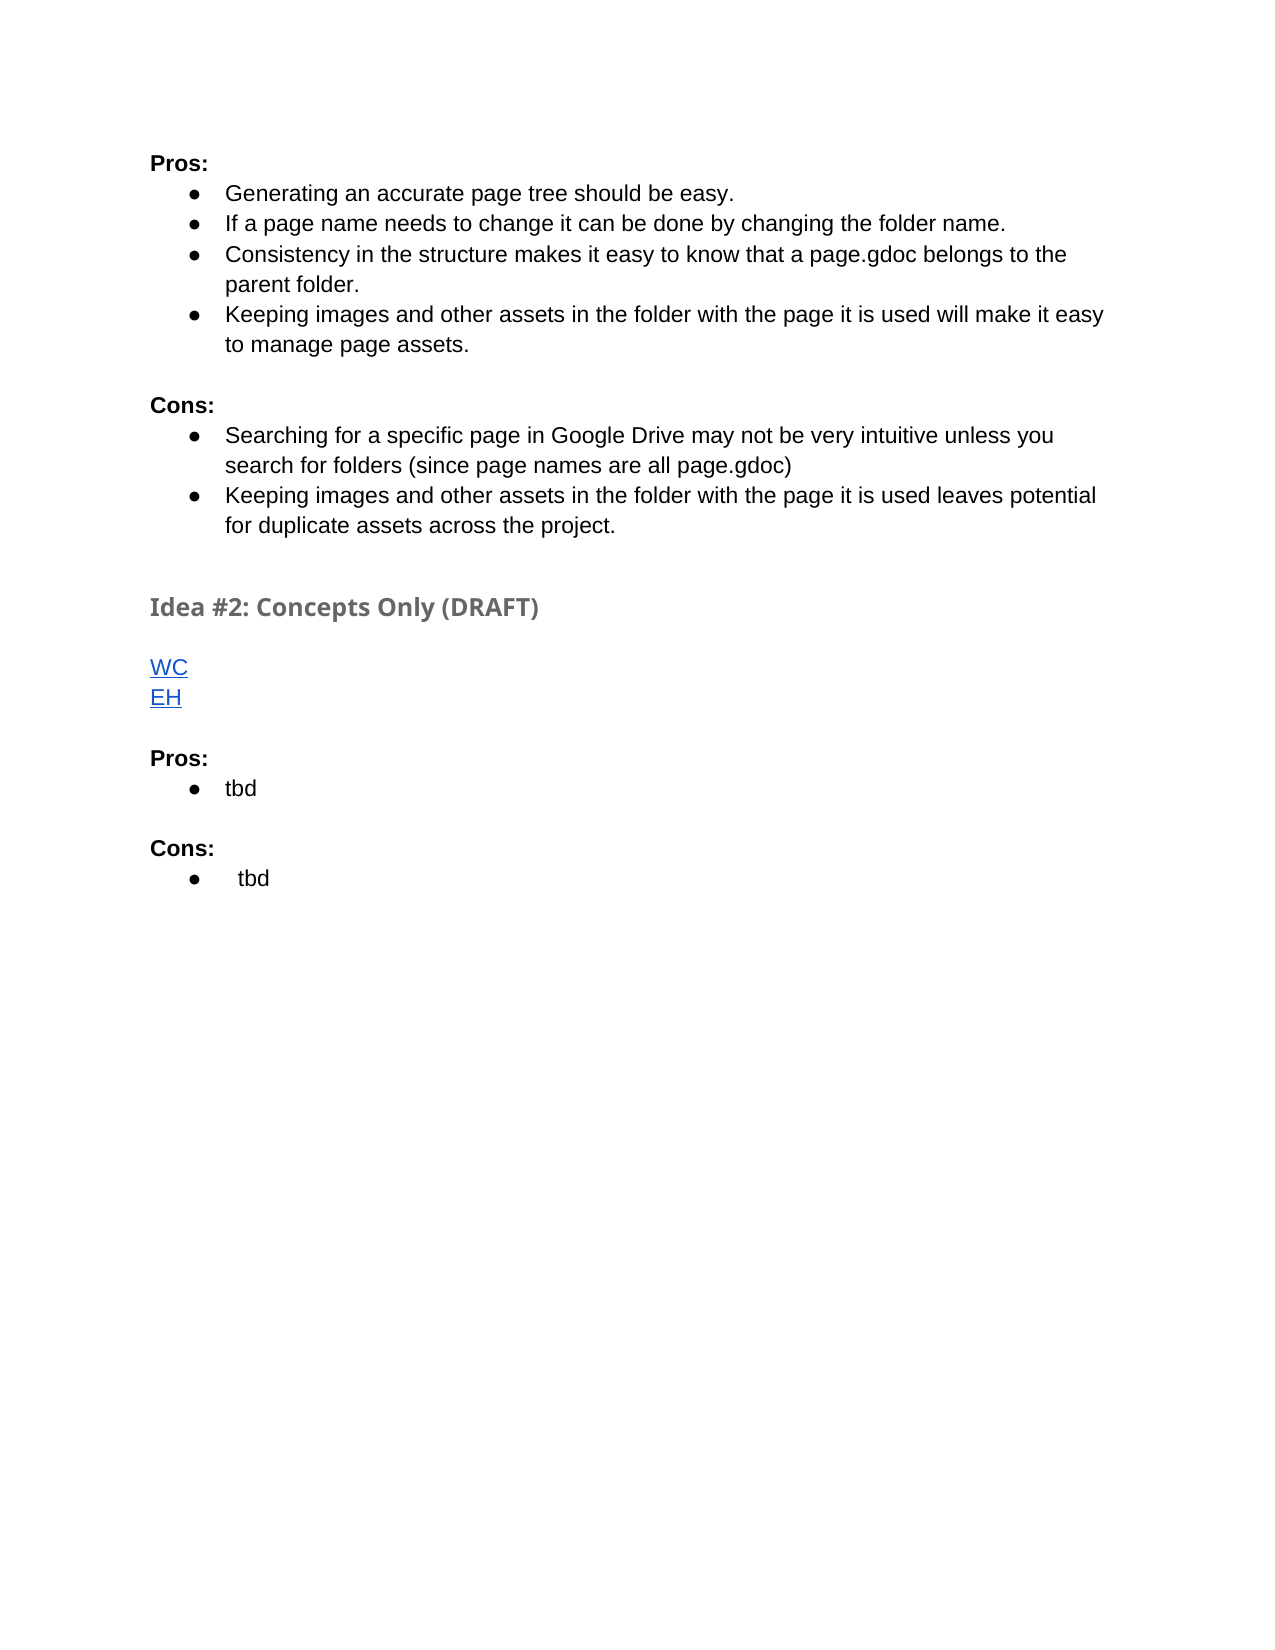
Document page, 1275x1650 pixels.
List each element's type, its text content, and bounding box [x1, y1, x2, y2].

list tbd [187, 775, 1125, 801]
list Consistency in the structure makes it easy to know that a page.gdoc belongs to the parent folder. [187, 241, 1125, 297]
list tbd [187, 865, 1125, 892]
text WC [150, 654, 1125, 680]
list Searching for a specific page in Google Drive may not be very intuitive unless you search for folders (since page names are all page.gdoc) [187, 422, 1125, 478]
text Pros: [150, 150, 1125, 176]
list Keeping images and other assets in the folder with the page it is used leaves potential for duplicate assets across the project. [187, 482, 1125, 539]
list Keeping images and other assets in the folder with the page it is used will make it easy to manage page assets. [187, 301, 1125, 358]
subtitle Idea #2: Concepts Only (DRAFT) [150, 589, 1125, 624]
text Pros: [150, 744, 1125, 771]
text EH [150, 684, 1125, 710]
text Cons: [150, 835, 1125, 861]
list Generating an accurate page tree should be easy. [187, 180, 1125, 207]
list If a page name needs to change it can be done by changing the folder name. [187, 210, 1125, 237]
text Cons: [150, 392, 1125, 418]
